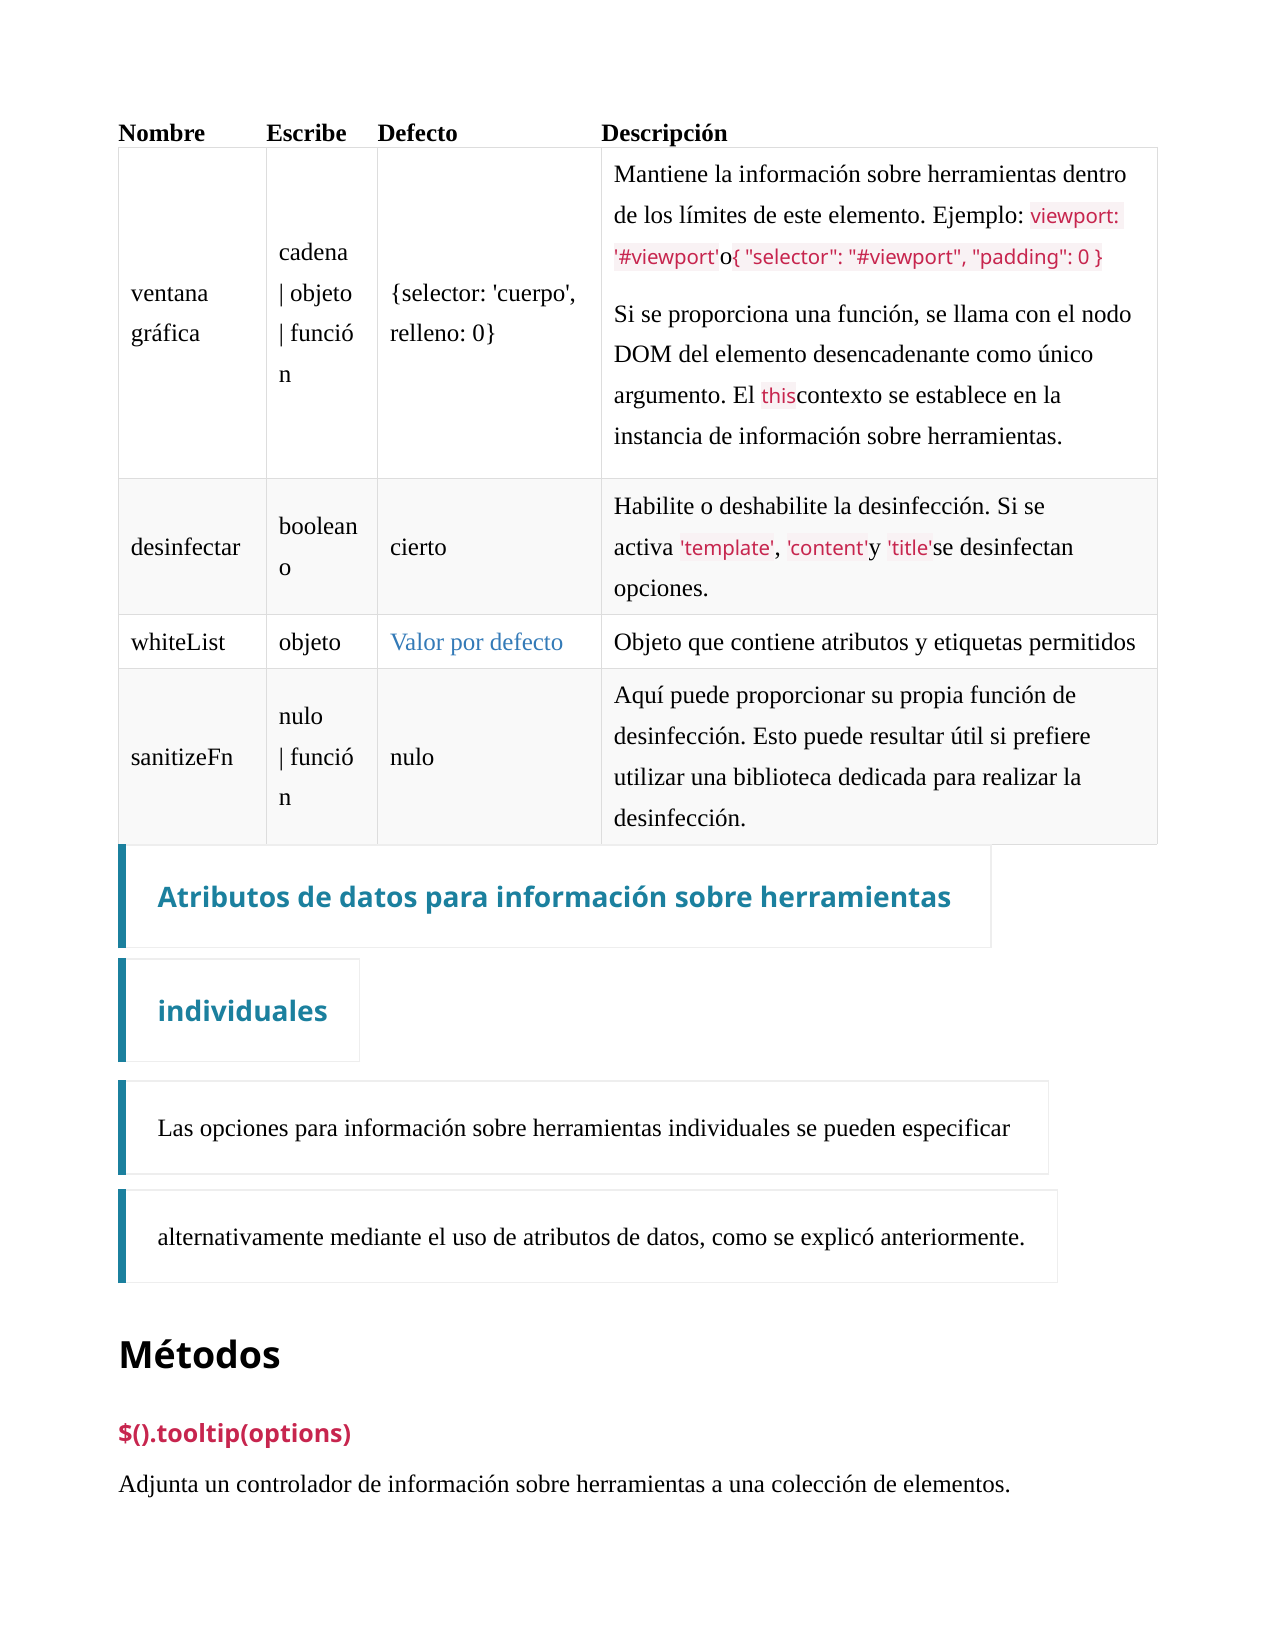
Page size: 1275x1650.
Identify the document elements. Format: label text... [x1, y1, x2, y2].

table_cell whiteList [119, 615, 266, 668]
subtitle Atributos de datos para información sobre herramientas individuales [118, 845, 1157, 1062]
table_cell objeto [267, 615, 377, 668]
table_cell Aquí puede proporcionar su propia función de desinfección. Esto puede resultar útil si prefiere utilizar una biblioteca dedicada para realizar la desinfección. [602, 669, 1157, 844]
table_cell booleano [267, 479, 377, 614]
table_header Nombre [118, 118, 266, 147]
table_cell nulo [378, 669, 601, 844]
table_cell desinfectar [119, 479, 266, 614]
table_cell Objeto que contiene atributos y etiquetas permitidos [602, 615, 1157, 668]
table_cell nulo | función [267, 669, 377, 844]
table_header Escribe [266, 118, 377, 147]
table_header Defecto [377, 118, 601, 147]
table_cell ventana gráfica [119, 148, 266, 478]
subtitle $().tooltip(options) [118, 1416, 1157, 1450]
text Las opciones para información sobre herramientas individuales se pueden especificar alternativamente mediante el uso de atributos de datos, como se explicó anteriormente. [118, 1080, 1157, 1283]
table_cell cadena | objeto | función [267, 148, 377, 478]
text Adjunta un controlador de información sobre herramientas a una colección de elementos. [118, 1469, 1157, 1498]
table_cell Mantiene la información sobre herramientas dentro de los límites de este elemento. Ejemplo: viewport: '#viewport'o{ "selector": "#viewport", "padding": 0 } Si se proporciona una función, se llama con el nodo DOM del elemento desencadenante como único argumento. El thiscontexto se establece en la instancia de información sobre herramientas. [602, 148, 1157, 478]
table_header Descripción [601, 118, 1157, 147]
subtitle Métodos [118, 1328, 1157, 1379]
table_cell Habilite o deshabilite la desinfección. Si se activa 'template', 'content'y 'title'se desinfectan opciones. [602, 479, 1157, 614]
table_cell sanitizeFn [119, 669, 266, 844]
table_cell {selector: 'cuerpo', relleno: 0} [378, 148, 601, 478]
table_cell cierto [378, 479, 601, 614]
table_cell Valor por defecto [378, 615, 601, 668]
